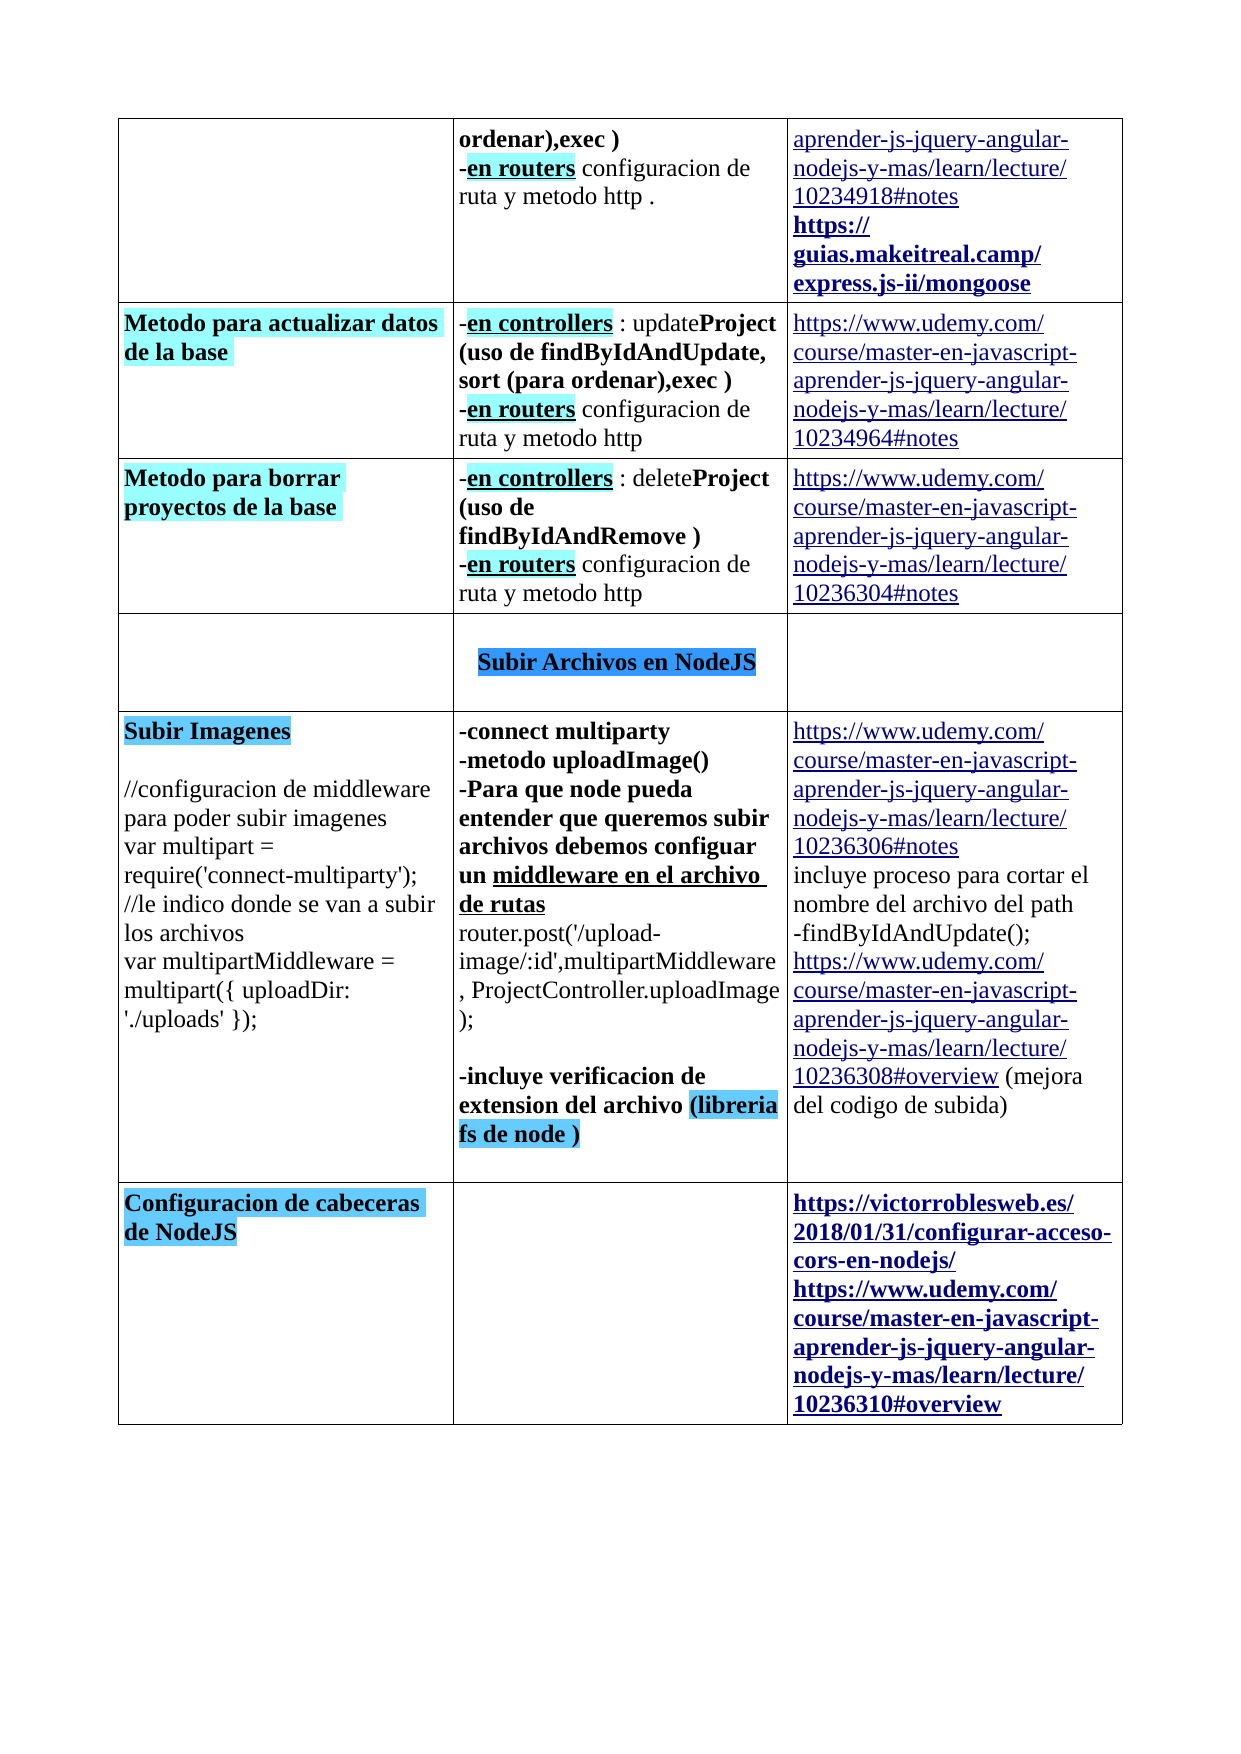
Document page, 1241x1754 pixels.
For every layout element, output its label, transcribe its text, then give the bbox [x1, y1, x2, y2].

table_cell Subir Archivos en NodeJS [454, 614, 787, 711]
table_cell [119, 614, 453, 711]
table_cell https://www.udemy.com/course/master-en-javascript-aprender-js-jquery-angular-nodejs-y-mas/learn/lecture/10234964#notes [788, 303, 1122, 457]
table_cell [788, 614, 1122, 711]
table_cell https://victorroblesweb.es/2018/01/31/configurar-acceso-cors-en-nodejs/ https://www.udemy.com/course/master-en-javascript-aprender-js-jquery-angular-nodejs-y-mas/learn/lecture/10236310#overview [788, 1183, 1122, 1424]
table_cell Metodo para borrar proyectos de la base [119, 459, 453, 613]
table_cell -en controllers : updateProject (uso de findByIdAndUpdate, sort (para ordenar),exec ) -en routers configuracion de ruta y metodo http [454, 303, 787, 457]
table_cell https://www.udemy.com/course/master-en-javascript-aprender-js-jquery-angular-nodejs-y-mas/learn/lecture/10236304#notes [788, 459, 1122, 613]
table_cell aprender-js-jquery-angular-nodejs-y-mas/learn/lecture/10234918#notes https://guias.makeitreal.camp/express.js-ii/mongoose [788, 119, 1122, 302]
table_cell ordenar),exec ) -en routers configuracion de ruta y metodo http . [454, 119, 787, 302]
table_cell Subir Imagenes //configuracion de middleware para poder subir imagenes var multipart = require('connect-multiparty'); //le indico donde se van a subir los archivos var multipartMiddleware = multipart({ uploadDir: './uploads' }); [119, 712, 453, 1182]
table_cell https://www.udemy.com/course/master-en-javascript-aprender-js-jquery-angular-nodejs-y-mas/learn/lecture/10236306#notes incluye proceso para cortar el nombre del archivo del path -findByIdAndUpdate(); https://www.udemy.com/course/master-en-javascript-aprender-js-jquery-angular-nodejs-y-mas/learn/lecture/10236308#overview (mejora del codigo de subida) [788, 712, 1122, 1182]
table_cell [454, 1183, 787, 1424]
table_cell Configuracion de cabeceras de NodeJS [119, 1183, 453, 1424]
table_cell [119, 119, 453, 302]
table_cell -en controllers : deleteProject (uso de findByIdAndRemove ) -en routers configuracion de ruta y metodo http [454, 459, 787, 613]
table_cell Metodo para actualizar datos de la base [119, 303, 453, 457]
table_cell -connect multiparty -metodo uploadImage() -Para que node pueda entender que queremos subir archivos debemos configuar un middleware en el archivo de rutas router.post('/upload-image/:id',multipartMiddleware, ProjectController.uploadImage ); -incluye verificacion de extension del archivo (libreria fs de node ) [454, 712, 787, 1182]
